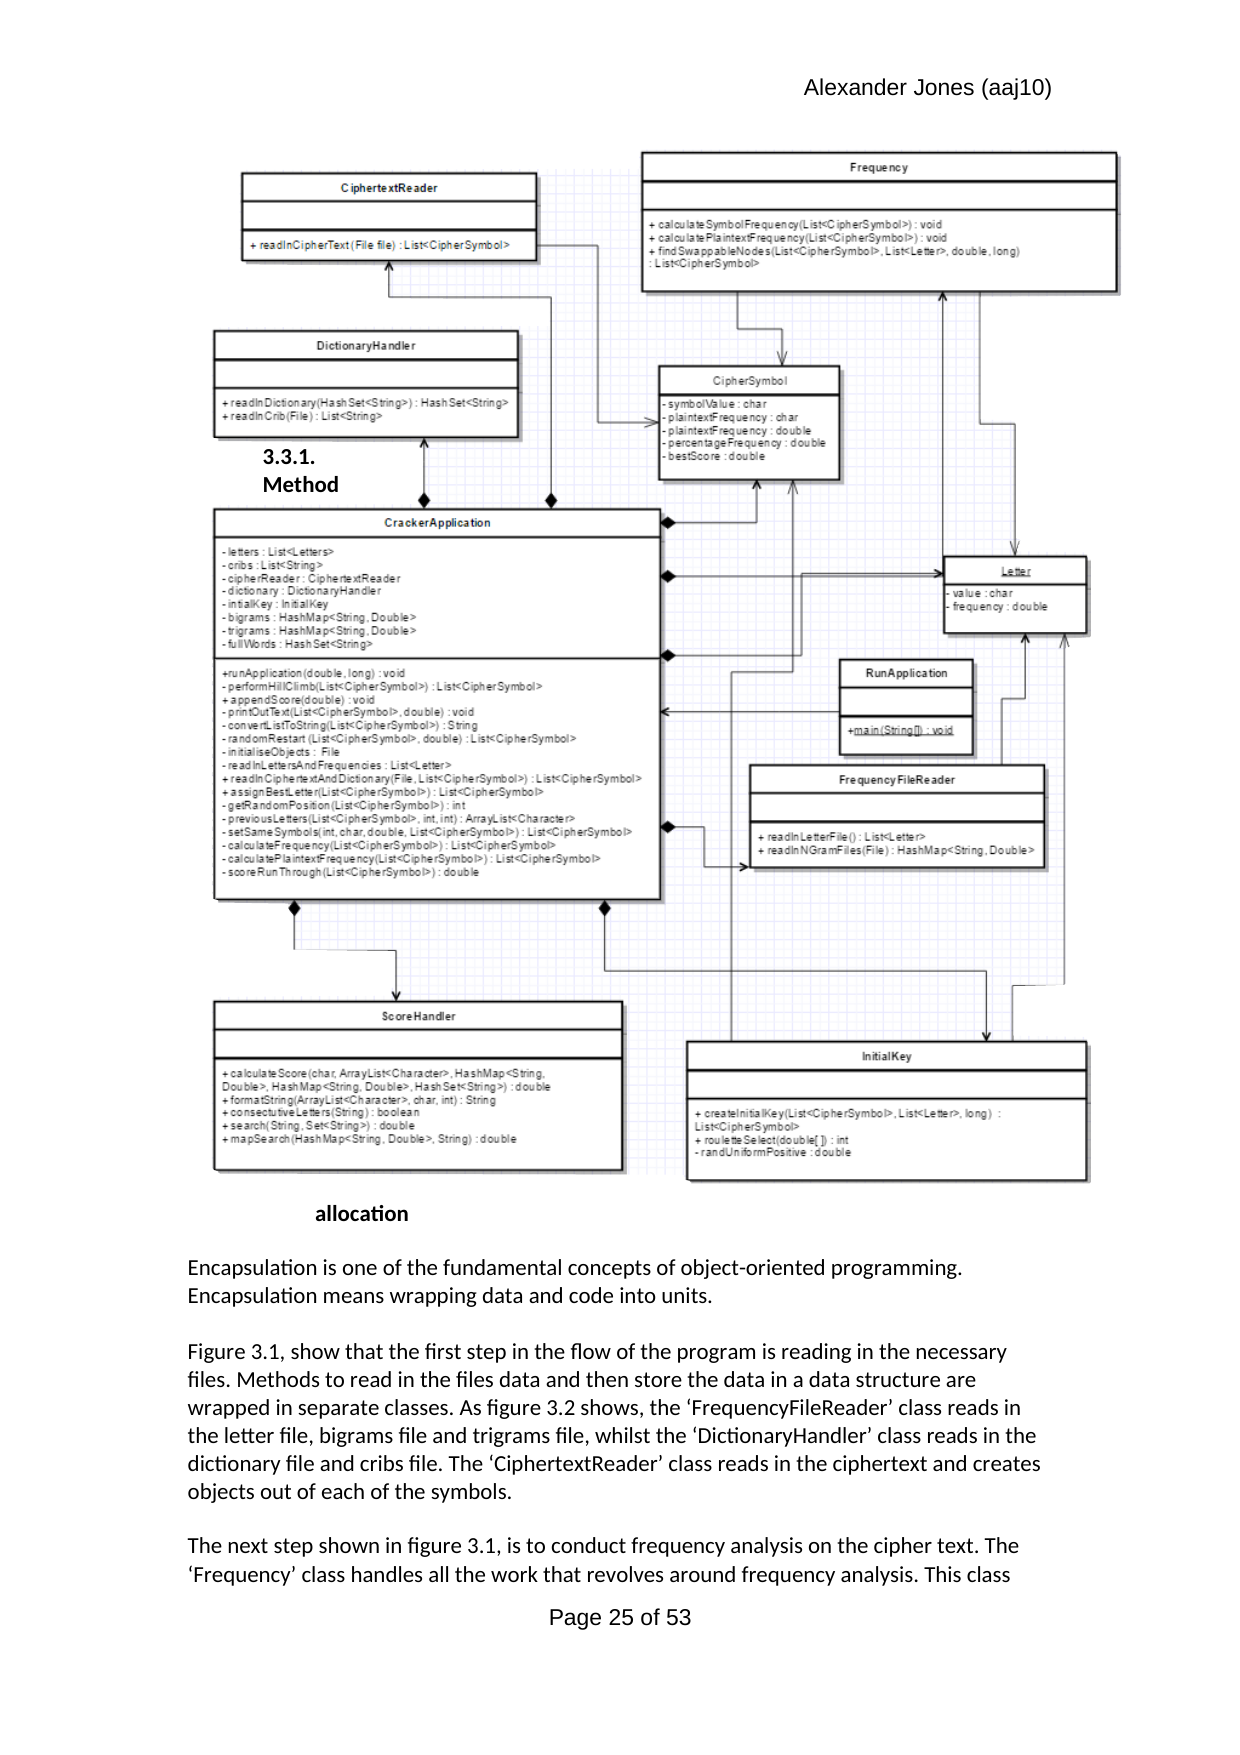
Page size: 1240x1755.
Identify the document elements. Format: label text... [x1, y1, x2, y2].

subtitle Method allocation [981, 386, 1052, 551]
text The next step shown in figure 3.1, is to conduct frequency analysis on the cipher text. The ‘Frequency’ class handles all the work that revolves around frequency analysis. This class [187, 1532, 1052, 1588]
text Encapsulation is one of the fundamental concepts of object-oriented programming. Encapsulation means wrapping data and code into units. [187, 1253, 1052, 1309]
subtitle Method allocation [262, 442, 422, 504]
subtitle Method allocation [262, 1174, 1052, 1227]
subtitle Method allocation [1014, 986, 1052, 1036]
subtitle Method allocation [262, 904, 394, 996]
text Figure 3.1, show that the first step in the flow of the program is reading in the necessary files. Methods to read in the files data and then store the data in a data structure are wrapped in separate classes. As figure 3.2 shows, the ‘FrequencyFileReader’ class reads in the letter file, bigrams file and trigrams file, whilst the ‘DictionaryHandler’ class reads in the dictionary file and cribs file. The ‘CiphertextReader’ class reads in the ciphertext and creates objects out of each of the symbols. [187, 1337, 1052, 1505]
